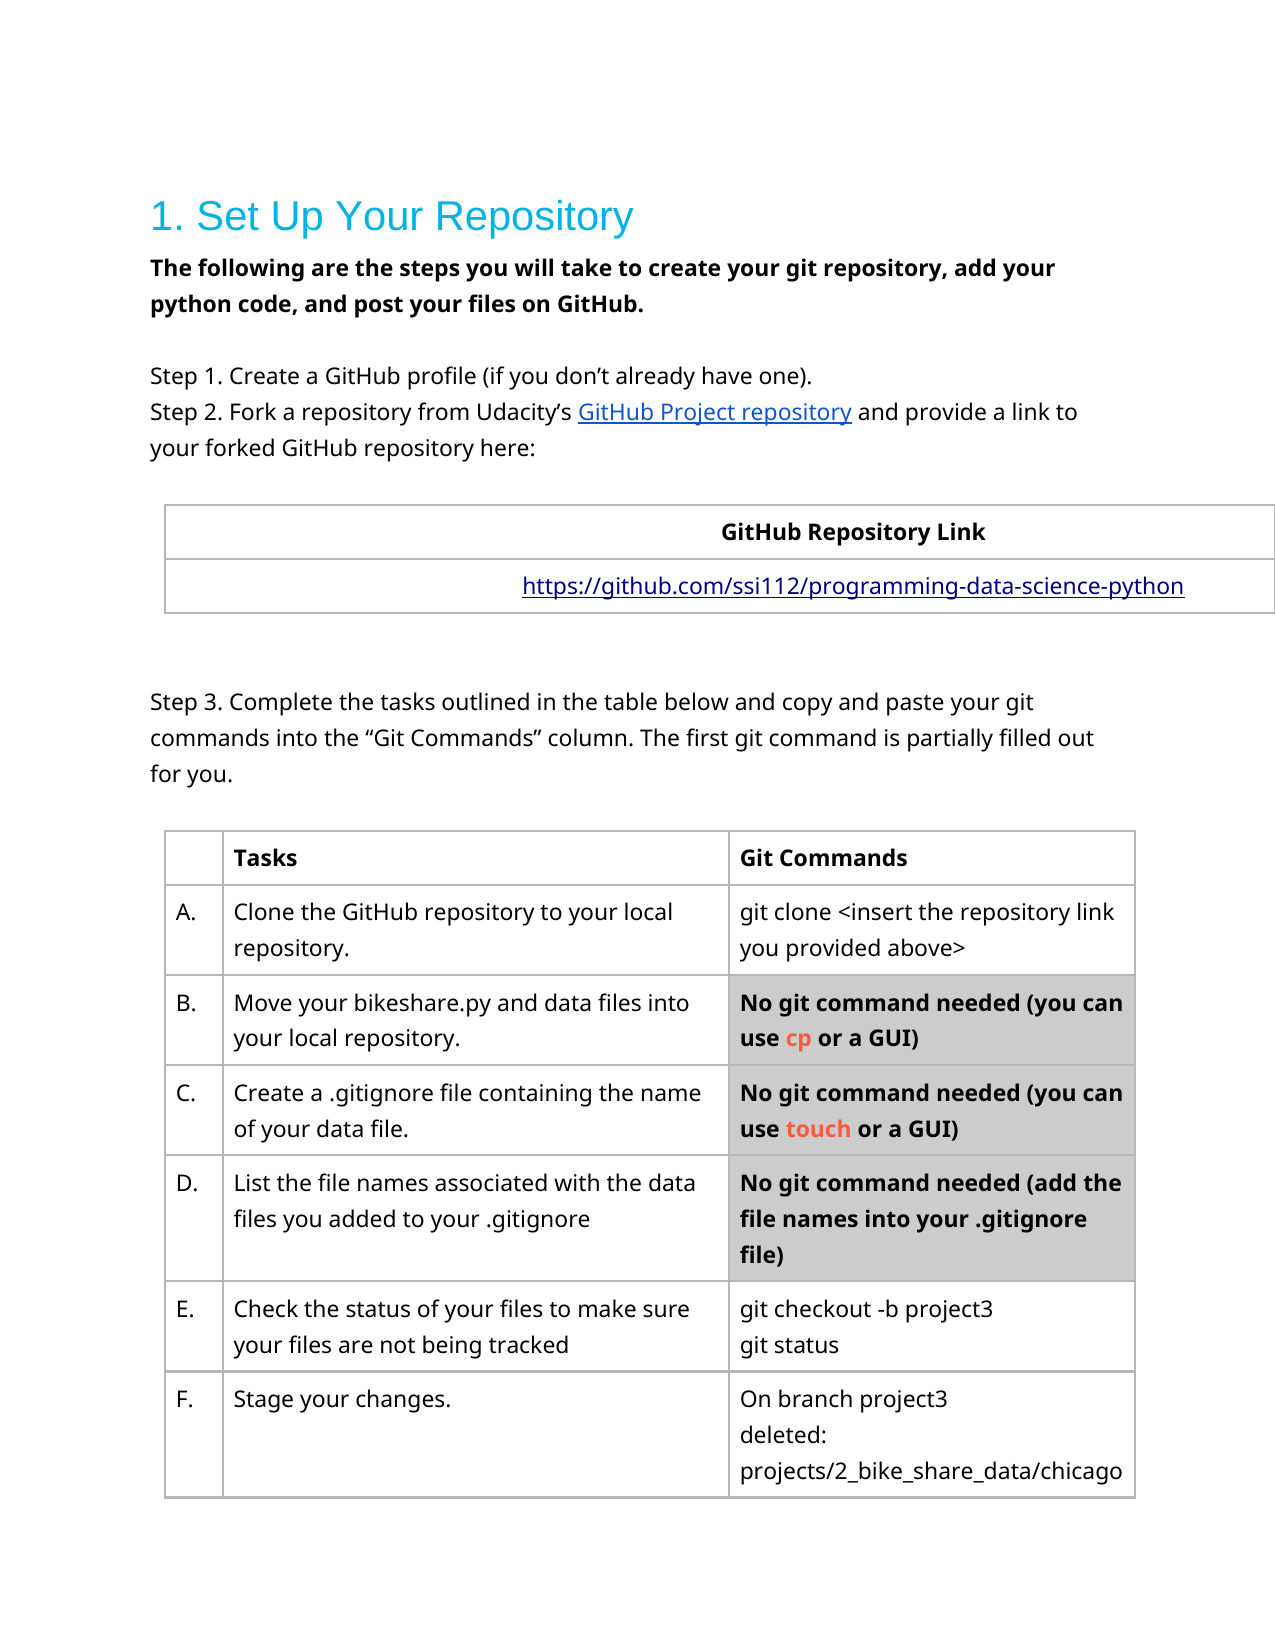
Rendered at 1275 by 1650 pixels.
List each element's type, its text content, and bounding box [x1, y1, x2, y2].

table_cell F. [166, 1373, 222, 1496]
table_cell https://github.com/ssi112/programming-data-science-python [166, 560, 1274, 612]
table_cell git checkout -b project3 git status [730, 1282, 1134, 1370]
table_cell Move your bikeshare.py and data files into your local repository. [224, 976, 728, 1064]
table_cell No git command needed (you can use cp or a GUI) [730, 976, 1134, 1064]
table_cell No git command needed (add the file names into your .gitignore file) [730, 1156, 1134, 1280]
table_cell git clone <insert the repository link you provided above> [730, 886, 1134, 974]
text Step 2. Fork a repository from Udacity’s GitHub Project repository and provide a link to your forked GitHub repository here: [150, 396, 1125, 463]
table_cell D. [166, 1156, 222, 1280]
table_cell C. [166, 1066, 222, 1154]
table_cell Check the status of your files to make sure your files are not being tracked [224, 1282, 728, 1370]
text Step 3. Complete the tasks outlined in the table below and copy and paste your git commands into the “Git Commands” column. The first git command is partially filled out for you. [150, 686, 1125, 789]
subtitle 1. Set Up Your Repository [150, 192, 1125, 239]
table_cell On branch project3 deleted: projects/2_bike_share_data/chicago [730, 1373, 1134, 1496]
table_header [166, 832, 222, 884]
table_cell Create a .gitignore file containing the name of your data file. [224, 1066, 728, 1154]
table_header Tasks [224, 832, 728, 884]
table_header Git Commands [730, 832, 1134, 884]
table_cell E. [166, 1282, 222, 1370]
table_cell Stage your changes. [224, 1373, 728, 1496]
table_cell B. [166, 976, 222, 1064]
table_cell A. [166, 886, 222, 974]
table_cell List the file names associated with the data files you added to your .gitignore [224, 1156, 728, 1280]
table_cell Clone the GitHub repository to your local repository. [224, 886, 728, 974]
table_header GitHub Repository Link [166, 506, 1274, 558]
text The following are the steps you will take to create your git repository, add your python code, and post your files on GitHub. [150, 252, 1125, 319]
text Step 1. Create a GitHub profile (if you don’t already have one). [150, 360, 1125, 391]
table_cell No git command needed (you can use touch or a GUI) [730, 1066, 1134, 1154]
